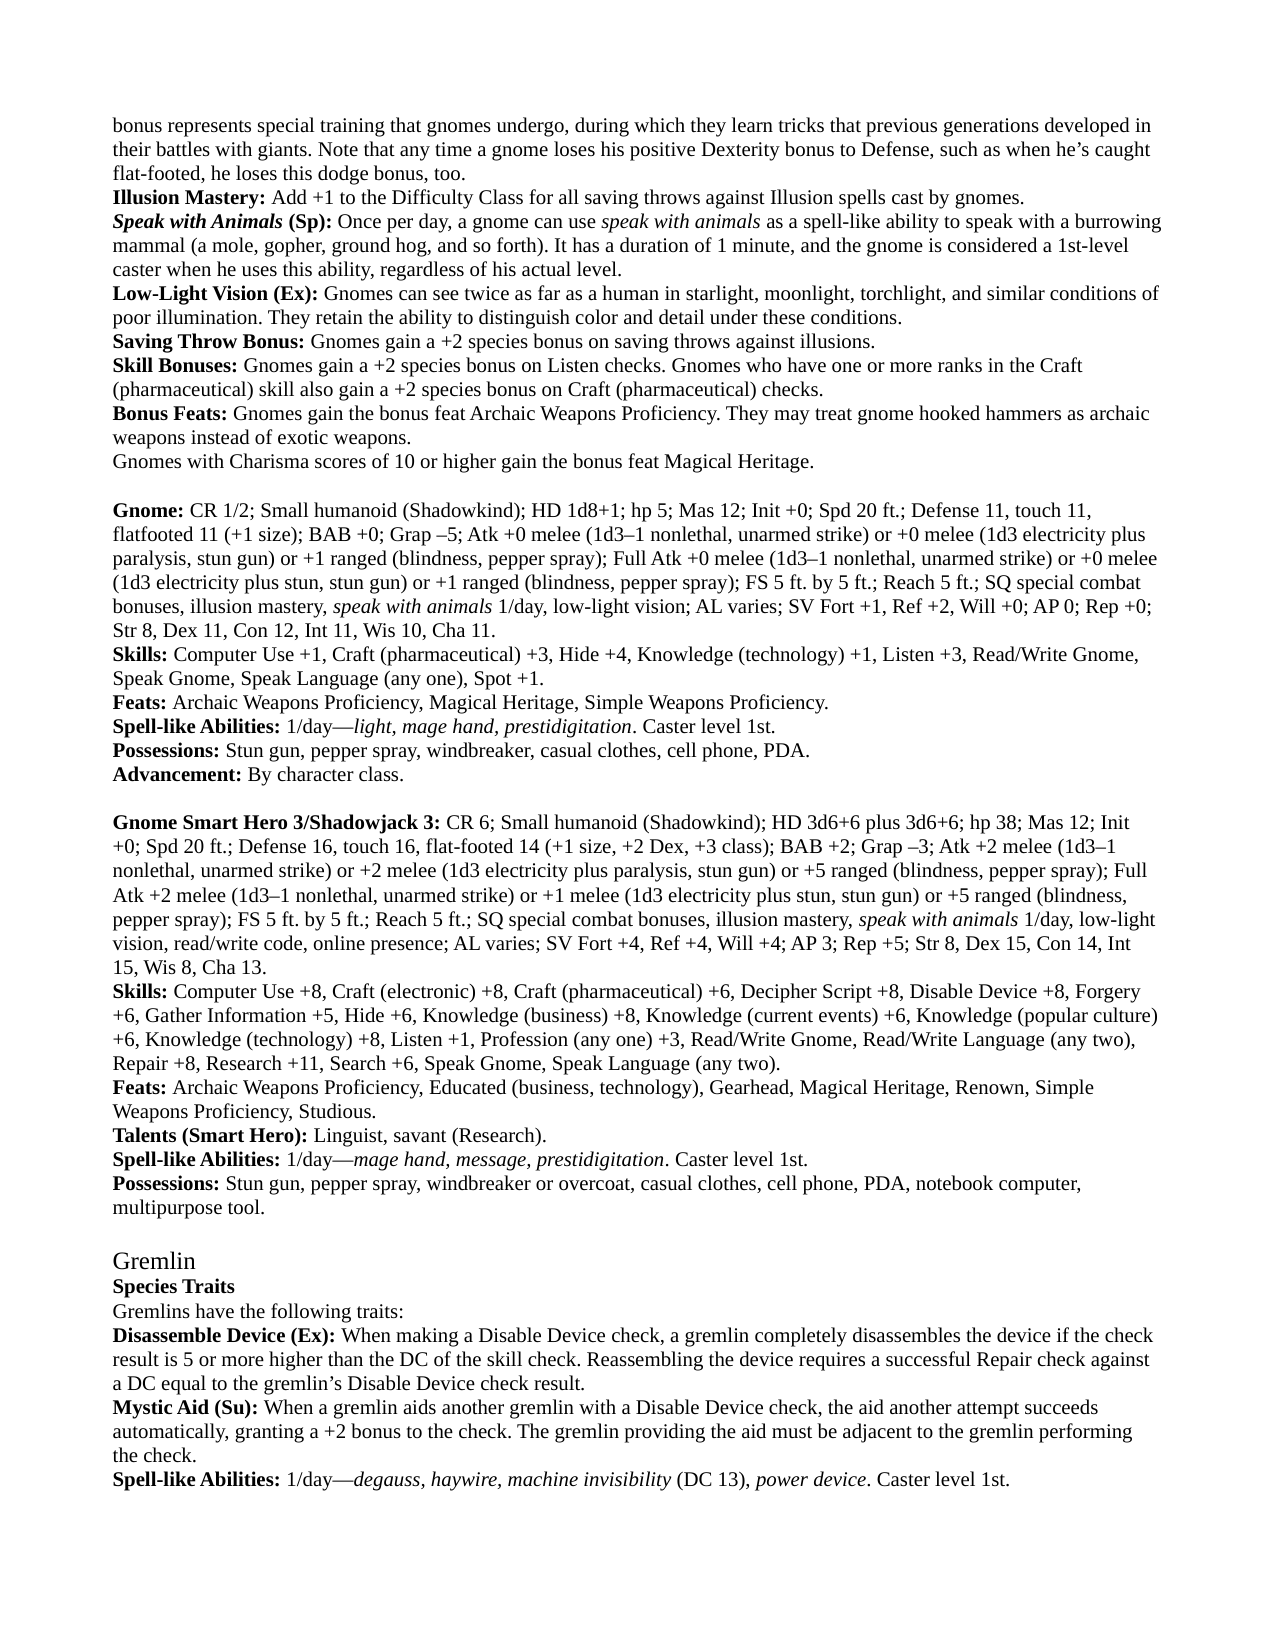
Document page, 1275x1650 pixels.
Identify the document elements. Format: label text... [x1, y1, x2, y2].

text Skills: Computer Use +1, Craft (pharmaceutical) +3, Hide +4, Knowledge (technology) +1, Listen +3, Read/Write Gnome, Speak Gnome, Speak Language (any one), Spot +1. [112, 642, 1162, 690]
text Bonus Feats: Gnomes gain the bonus feat Archaic Weapons Proficiency. They may treat gnome hooked hammers as archaic weapons instead of exotic weapons. [112, 401, 1162, 449]
text Low-Light Vision (Ex): Gnomes can see twice as far as a human in starlight, moonlight, torchlight, and similar conditions of poor illumination. They retain the ability to distinguish color and detail under these conditions. [112, 281, 1162, 329]
text bonus represents special training that gnomes undergo, during which they learn tricks that previous generations developed in their battles with giants. Note that any time a gnome loses his positive Dexterity bonus to Defense, such as when he’s caught flat-footed, he loses this dodge bonus, too. [112, 112, 1162, 185]
text Gremlin [112, 1246, 1162, 1274]
text Mystic Aid (Su): When a gremlin aids another gremlin with a Disable Device check, the aid another attempt succeeds automatically, granting a +2 bonus to the check. The gremlin providing the aid must be adjacent to the gremlin performing the check. [112, 1395, 1162, 1467]
text Gremlins have the following traits: [112, 1298, 1162, 1323]
text Illusion Mastery: Add +1 to the Difficulty Class for all saving throws against Illusion spells cast by gnomes. [112, 185, 1162, 209]
text Gnomes with Charisma scores of 10 or higher gain the bonus feat Magical Heritage. [112, 449, 1162, 473]
text Possessions: Stun gun, pepper spray, windbreaker or overcoat, casual clothes, cell phone, PDA, notebook computer, multipurpose tool. [112, 1171, 1162, 1219]
text Skill Bonuses: Gnomes gain a +2 species bonus on Listen checks. Gnomes who have one or more ranks in the Craft (pharmaceutical) skill also gain a +2 species bonus on Craft (pharmaceutical) checks. [112, 353, 1162, 401]
text Possessions: Stun gun, pepper spray, windbreaker, casual clothes, cell phone, PDA. [112, 738, 1162, 762]
text Feats: Archaic Weapons Proficiency, Magical Heritage, Simple Weapons Proficiency. [112, 690, 1162, 714]
text Saving Throw Bonus: Gnomes gain a +2 species bonus on saving throws against illusions. [112, 329, 1162, 353]
text Skills: Computer Use +8, Craft (electronic) +8, Craft (pharmaceutical) +6, Decipher Script +8, Disable Device +8, Forgery +6, Gather Information +5, Hide +6, Knowledge (business) +8, Knowledge (current events) +6, Knowledge (popular culture) +6, Knowledge (technology) +8, Listen +1, Profession (any one) +3, Read/Write Gnome, Read/Write Language (any two), Repair +8, Research +11, Search +6, Speak Gnome, Speak Language (any two). [112, 979, 1162, 1075]
text Spell-like Abilities: 1/day—light, mage hand, prestidigitation. Caster level 1st. [112, 714, 1162, 738]
text Feats: Archaic Weapons Proficiency, Educated (business, technology), Gearhead, Magical Heritage, Renown, Simple Weapons Proficiency, Studious. [112, 1075, 1162, 1123]
text Spell-like Abilities: 1/day—degauss, haywire, machine invisibility (DC 13), power device. Caster level 1st. [112, 1467, 1162, 1491]
text Gnome Smart Hero 3/Shadowjack 3: CR 6; Small humanoid (Shadowkind); HD 3d6+6 plus 3d6+6; hp 38; Mas 12; Init +0; Spd 20 ft.; Defense 16, touch 16, flat-footed 14 (+1 size, +2 Dex, +3 class); BAB +2; Grap –3; Atk +2 melee (1d3–1 nonlethal, unarmed strike) or +2 melee (1d3 electricity plus paralysis, stun gun) or +5 ranged (blindness, pepper spray); Full Atk +2 melee (1d3–1 nonlethal, unarmed strike) or +1 melee (1d3 electricity plus stun, stun gun) or +5 ranged (blindness, pepper spray); FS 5 ft. by 5 ft.; Reach 5 ft.; SQ special combat bonuses, illusion mastery, speak with animals 1/day, low-light vision, read/write code, online presence; AL varies; SV Fort +4, Ref +4, Will +4; AP 3; Rep +5; Str 8, Dex 15, Con 14, Int 15, Wis 8, Cha 13. [112, 810, 1162, 979]
text Species Traits [112, 1274, 1162, 1298]
text Gnome: CR 1/2; Small humanoid (Shadowkind); HD 1d8+1; hp 5; Mas 12; Init +0; Spd 20 ft.; Defense 11, touch 11, flatfooted 11 (+1 size); BAB +0; Grap –5; Atk +0 melee (1d3–1 nonlethal, unarmed strike) or +0 melee (1d3 electricity plus paralysis, stun gun) or +1 ranged (blindness, pepper spray); Full Atk +0 melee (1d3–1 nonlethal, unarmed strike) or +0 melee (1d3 electricity plus stun, stun gun) or +1 ranged (blindness, pepper spray); FS 5 ft. by 5 ft.; Reach 5 ft.; SQ special combat bonuses, illusion mastery, speak with animals 1/day, low-light vision; AL varies; SV Fort +1, Ref +2, Will +0; AP 0; Rep +0; Str 8, Dex 11, Con 12, Int 11, Wis 10, Cha 11. [112, 497, 1162, 642]
text Disassemble Device (Ex): When making a Disable Device check, a gremlin completely disassembles the device if the check result is 5 or more higher than the DC of the skill check. Reassembling the device requires a successful Repair check against a DC equal to the gremlin’s Disable Device check result. [112, 1323, 1162, 1395]
text Advancement: By character class. [112, 762, 1162, 786]
text Speak with Animals (Sp): Once per day, a gnome can use speak with animals as a spell-like ability to speak with a burrowing mammal (a mole, gopher, ground hog, and so forth). It has a duration of 1 minute, and the gnome is considered a 1st-level caster when he uses this ability, regardless of his actual level. [112, 209, 1162, 281]
text Spell-like Abilities: 1/day—mage hand, message, prestidigitation. Caster level 1st. [112, 1147, 1162, 1171]
text Talents (Smart Hero): Linguist, savant (Research). [112, 1123, 1162, 1147]
